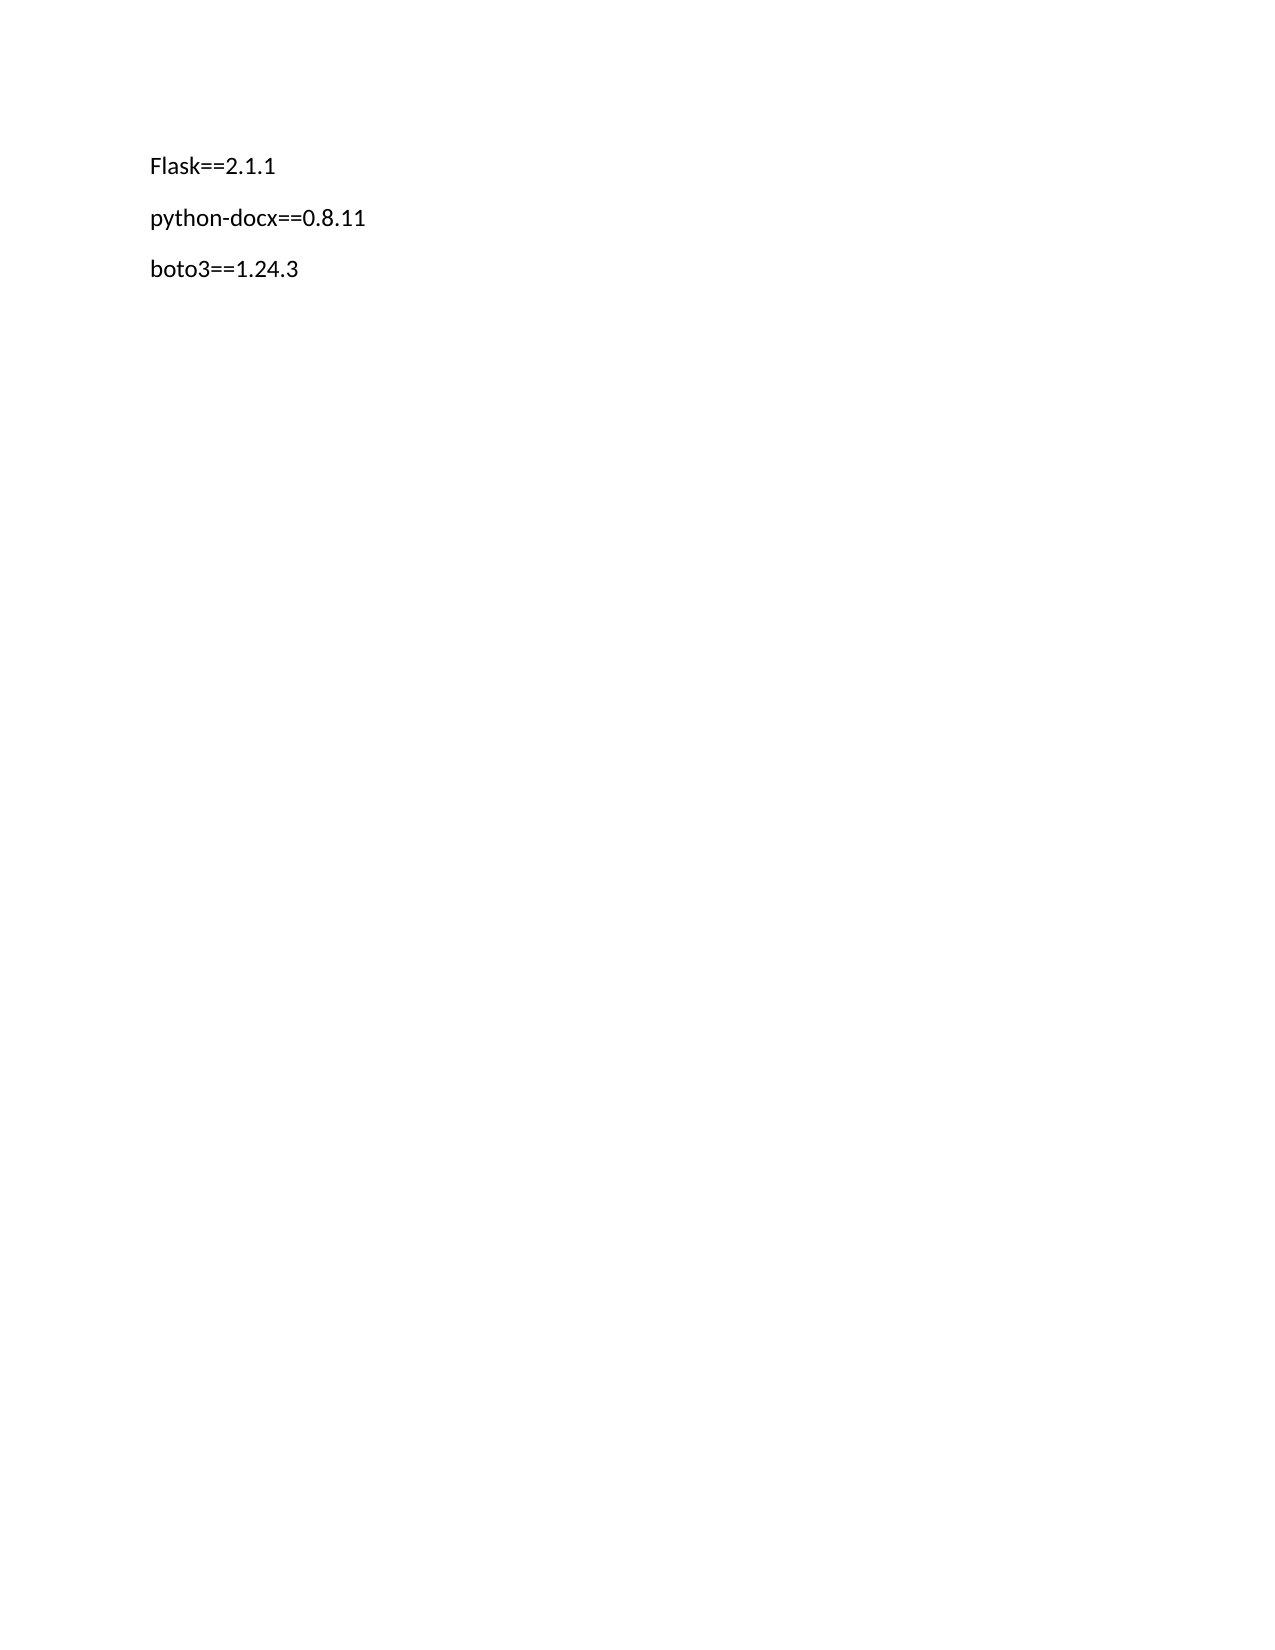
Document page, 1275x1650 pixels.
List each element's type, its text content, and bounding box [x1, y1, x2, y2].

text boto3==1.24.3 [150, 253, 1125, 284]
text Flask==2.1.1 [150, 150, 1125, 181]
text python-docx==0.8.11 [150, 202, 1125, 232]
